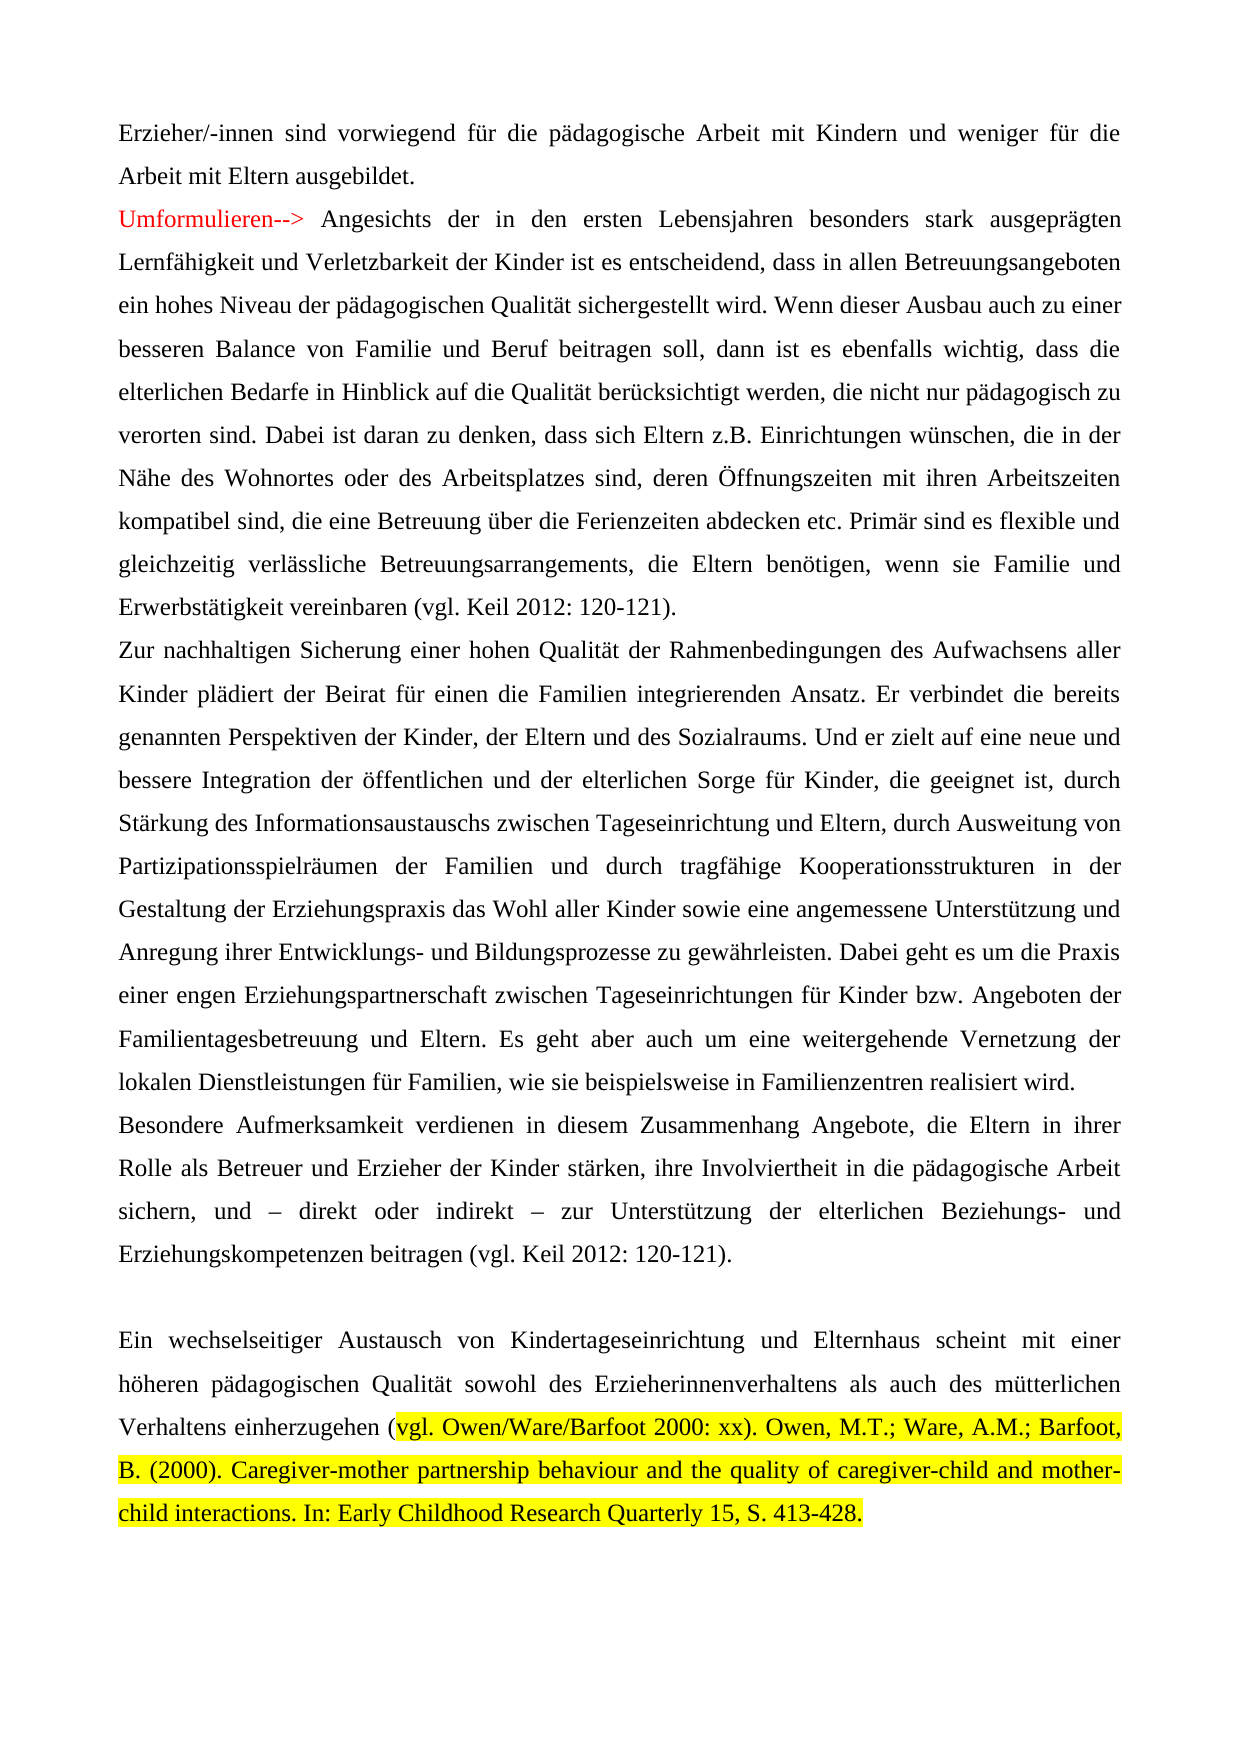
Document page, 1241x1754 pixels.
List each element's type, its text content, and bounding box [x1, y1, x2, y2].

text Ein wechselseitiger Austausch von Kindertageseinrichtung und Elternhaus scheint mit einer höheren pädagogischen Qualität sowohl des Erzieherinnenverhaltens als auch des mütterlichen Verhaltens einherzugehen (vgl. Owen/Ware/Barfoot 2000: xx). Owen, M.T.; Ware, A.M.; Barfoot, B. (2000). Caregiver-mother partnership behaviour and the quality of caregiver-child and mother-child interactions. In: Early Childhood Research Quarterly 15, S. 413-428. [118, 1326, 1122, 1527]
text Besondere Aufmerksamkeit verdienen in diesem Zusammenhang Angebote, die Eltern in ihrer Rolle als Betreuer und Erzieher der Kinder stärken, ihre Involviertheit in die pädagogische Arbeit sichern, und – direkt oder indirekt – zur Unterstützung der elterlichen Beziehungs- und Erziehungskompetenzen beitragen (vgl. Keil 2012: 120-121). [118, 1110, 1122, 1268]
text Zur nachhaltigen Sicherung einer hohen Qualität der Rahmenbedingungen des Aufwachsens aller Kinder plädiert der Beirat für einen die Familien integrierenden Ansatz. Er verbindet die bereits genannten Perspektiven der Kinder, der Eltern und des Sozialraums. Und er zielt auf eine neue und bessere Integration der öffentlichen und der elterlichen Sorge für Kinder, die geeignet ist, durch Stärkung des Informationsaustauschs zwischen Tageseinrichtung und Eltern, durch Ausweitung von Partizipationsspielräumen der Familien und durch tragfähige Kooperationsstrukturen in der Gestaltung der Erziehungspraxis das Wohl aller Kinder sowie eine angemessene Unterstützung und Anregung ihrer Entwicklungs- und Bildungsprozesse zu gewährleisten. Dabei geht es um die Praxis einer engen Erziehungspartnerschaft zwischen Tageseinrichtungen für Kinder bzw. Angeboten der Familientagesbetreuung und Eltern. Es geht aber auch um eine weitergehende Vernetzung der lokalen Dienstleistungen für Familien, wie sie beispielsweise in Familienzentren realisiert wird. [118, 636, 1122, 1096]
text Erzieher/-innen sind vorwiegend für die pädagogische Arbeit mit Kindern und weniger für die Arbeit mit Eltern ausgebildet. [118, 118, 1122, 190]
text Umformulieren--> Angesichts der in den ersten Lebensjahren besonders stark ausgeprägten Lernfähigkeit und Verletzbarkeit der Kinder ist es entscheidend, dass in allen Betreuungsangeboten ein hohes Niveau der pädagogischen Qualität sichergestellt wird. Wenn dieser Ausbau auch zu einer besseren Balance von Familie und Beruf beitragen soll, dann ist es ebenfalls wichtig, dass die elterlichen Bedarfe in Hinblick auf die Qualität berücksichtigt werden, die nicht nur pädagogisch zu verorten sind. Dabei ist daran zu denken, dass sich Eltern z.B. Einrichtungen wünschen, die in der Nähe des Wohnortes oder des Arbeitsplatzes sind, deren Öffnungszeiten mit ihren Arbeitszeiten kompatibel sind, die eine Betreuung über die Ferienzeiten abdecken etc. Primär sind es flexible und gleichzeitig verlässliche Betreuungsarrangements, die Eltern benötigen, wenn sie Familie und Erwerbstätigkeit vereinbaren (vgl. Keil 2012: 120-121). [118, 204, 1122, 621]
